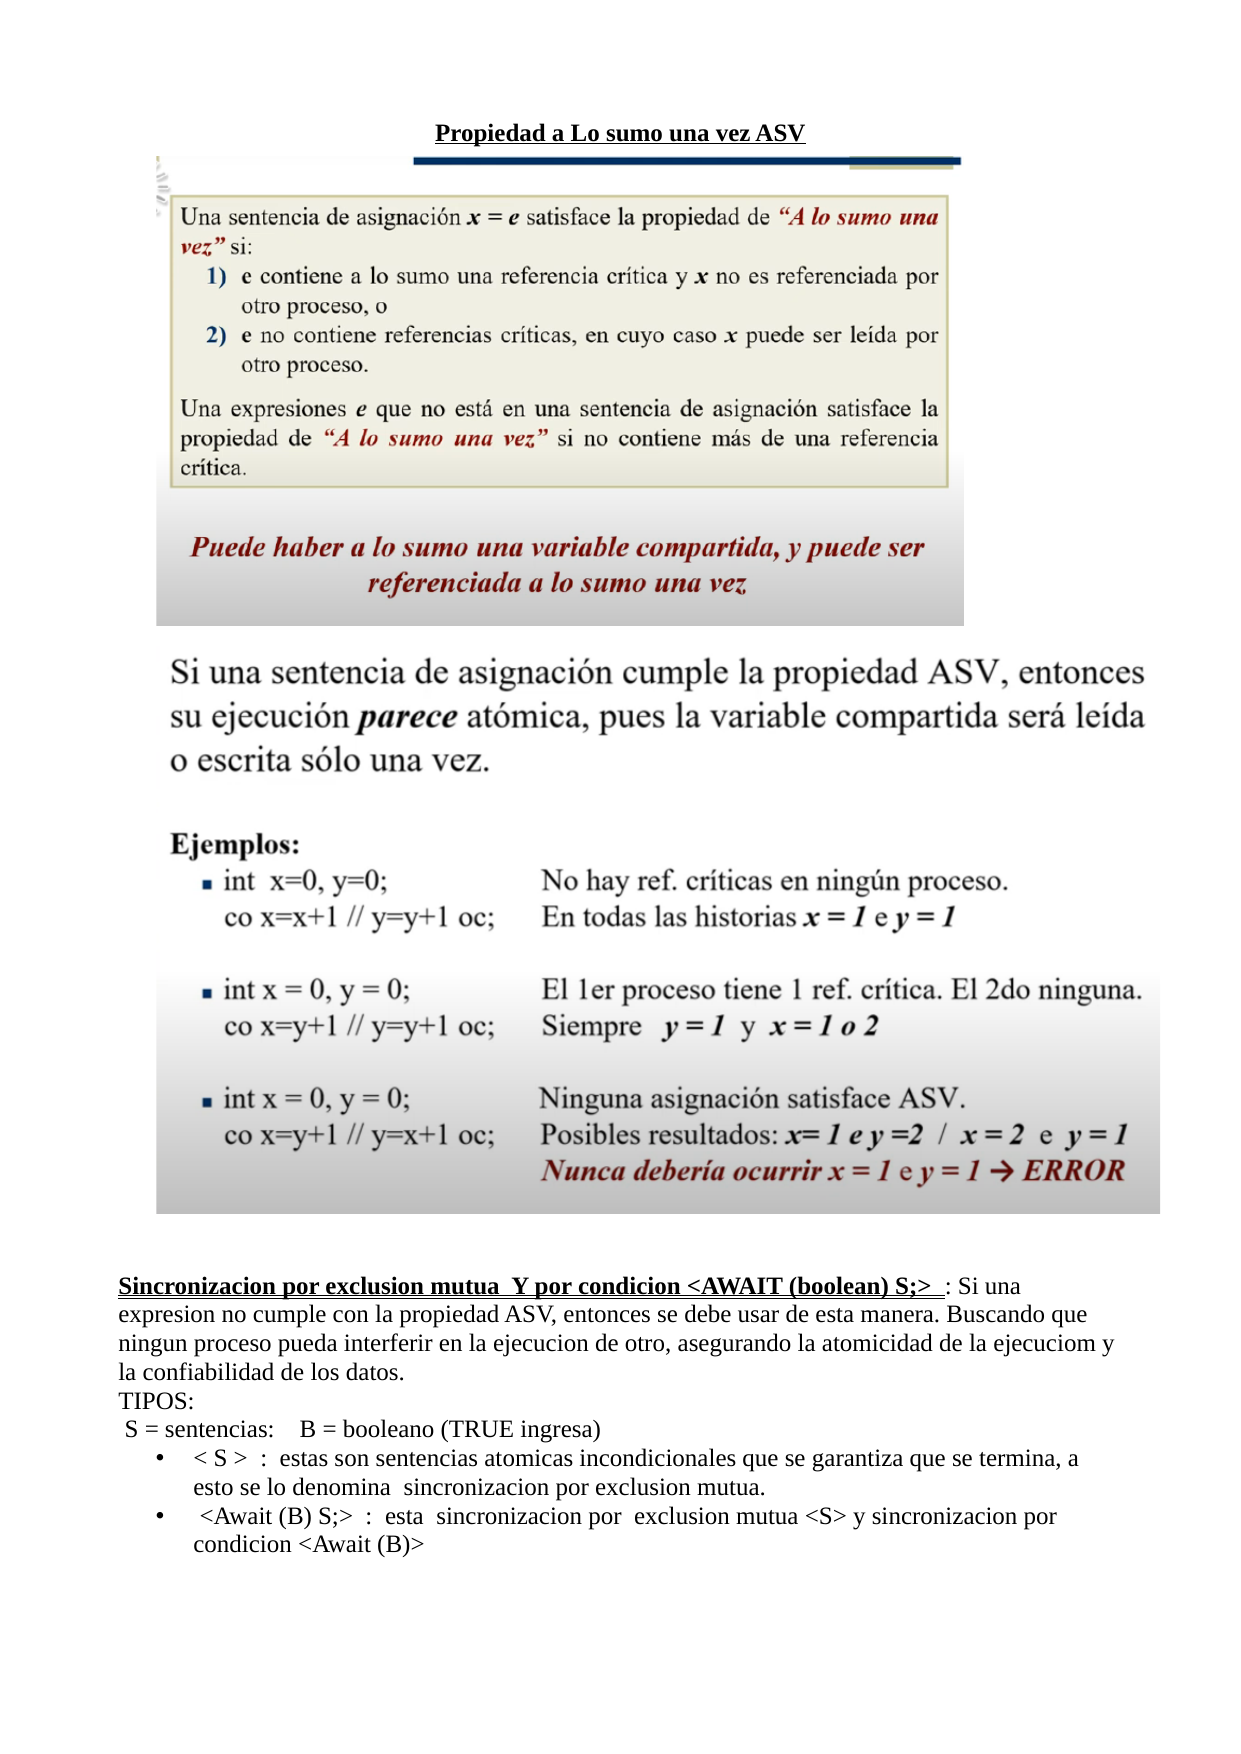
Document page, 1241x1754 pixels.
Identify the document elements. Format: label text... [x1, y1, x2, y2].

text Propiedad a Lo sumo una vez ASV [118, 118, 1122, 147]
text S = sentencias: B = booleano (TRUE ingresa) [118, 1414, 1122, 1443]
picture [156, 646, 1161, 1214]
list <Await (B) S;> : esta sincronizacion por exclusion mutua <S> y sincronizacion por condicion <Await (B)> [156, 1501, 1122, 1558]
text Sincronizacion por exclusion mutua Y por condicion <AWAIT (boolean) S;> : Si una expresion no cumple con la propiedad ASV, entonces se debe usar de esta manera. Buscando que ningun proceso pueda interferir en la ejecucion de otro, asegurando la atomicidad de la ejecuciom y la confiabilidad de los datos. [118, 1271, 1122, 1386]
list < S > : estas son sentencias atomicas incondicionales que se garantiza que se termina, a esto se lo denomina sincronizacion por exclusion mutua. [156, 1443, 1122, 1501]
picture [156, 156, 964, 626]
text TIPOS: [118, 1386, 1122, 1414]
